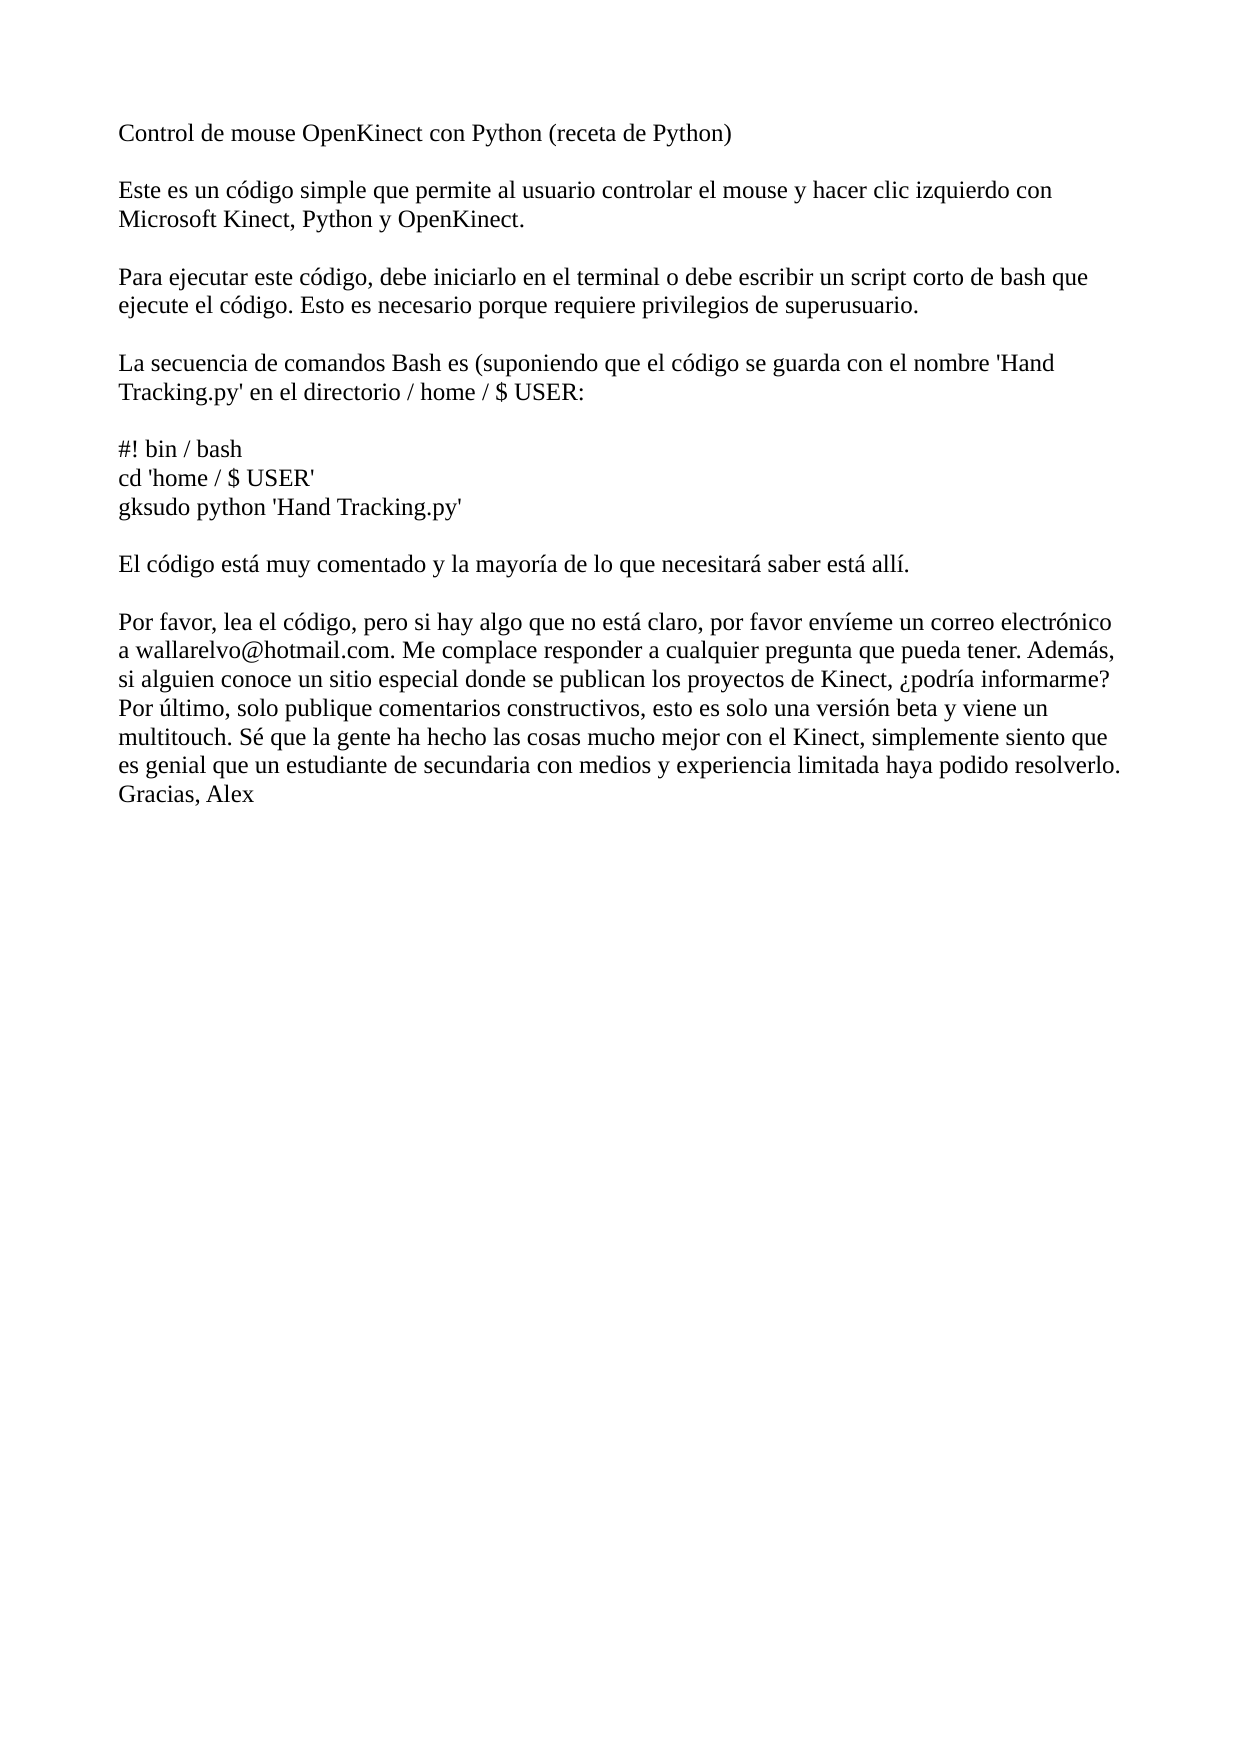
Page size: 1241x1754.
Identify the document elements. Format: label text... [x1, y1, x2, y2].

text Control de mouse OpenKinect con Python (receta de Python) Este es un código simple que permite al usuario controlar el mouse y hacer clic izquierdo con Microsoft Kinect, Python y OpenKinect. Para ejecutar este código, debe iniciarlo en el terminal o debe escribir un script corto de bash que ejecute el código. Esto es necesario porque requiere privilegios de superusuario. La secuencia de comandos Bash es (suponiendo que el código se guarda con el nombre 'Hand Tracking.py' en el directorio / home / $ USER: #! bin / bash cd 'home / $ USER' gksudo python 'Hand Tracking.py' El código está muy comentado y la mayoría de lo que necesitará saber está allí. Por favor, lea el código, pero si hay algo que no está claro, por favor envíeme un correo electrónico a wallarelvo@hotmail.com. Me complace responder a cualquier pregunta que pueda tener. Además, si alguien conoce un sitio especial donde se publican los proyectos de Kinect, ¿podría informarme? Por último, solo publique comentarios constructivos, esto es solo una versión beta y viene un multitouch. Sé que la gente ha hecho las cosas mucho mejor con el Kinect, simplemente siento que es genial que un estudiante de secundaria con medios y experiencia limitada haya podido resolverlo. Gracias, Alex [118, 118, 1122, 808]
